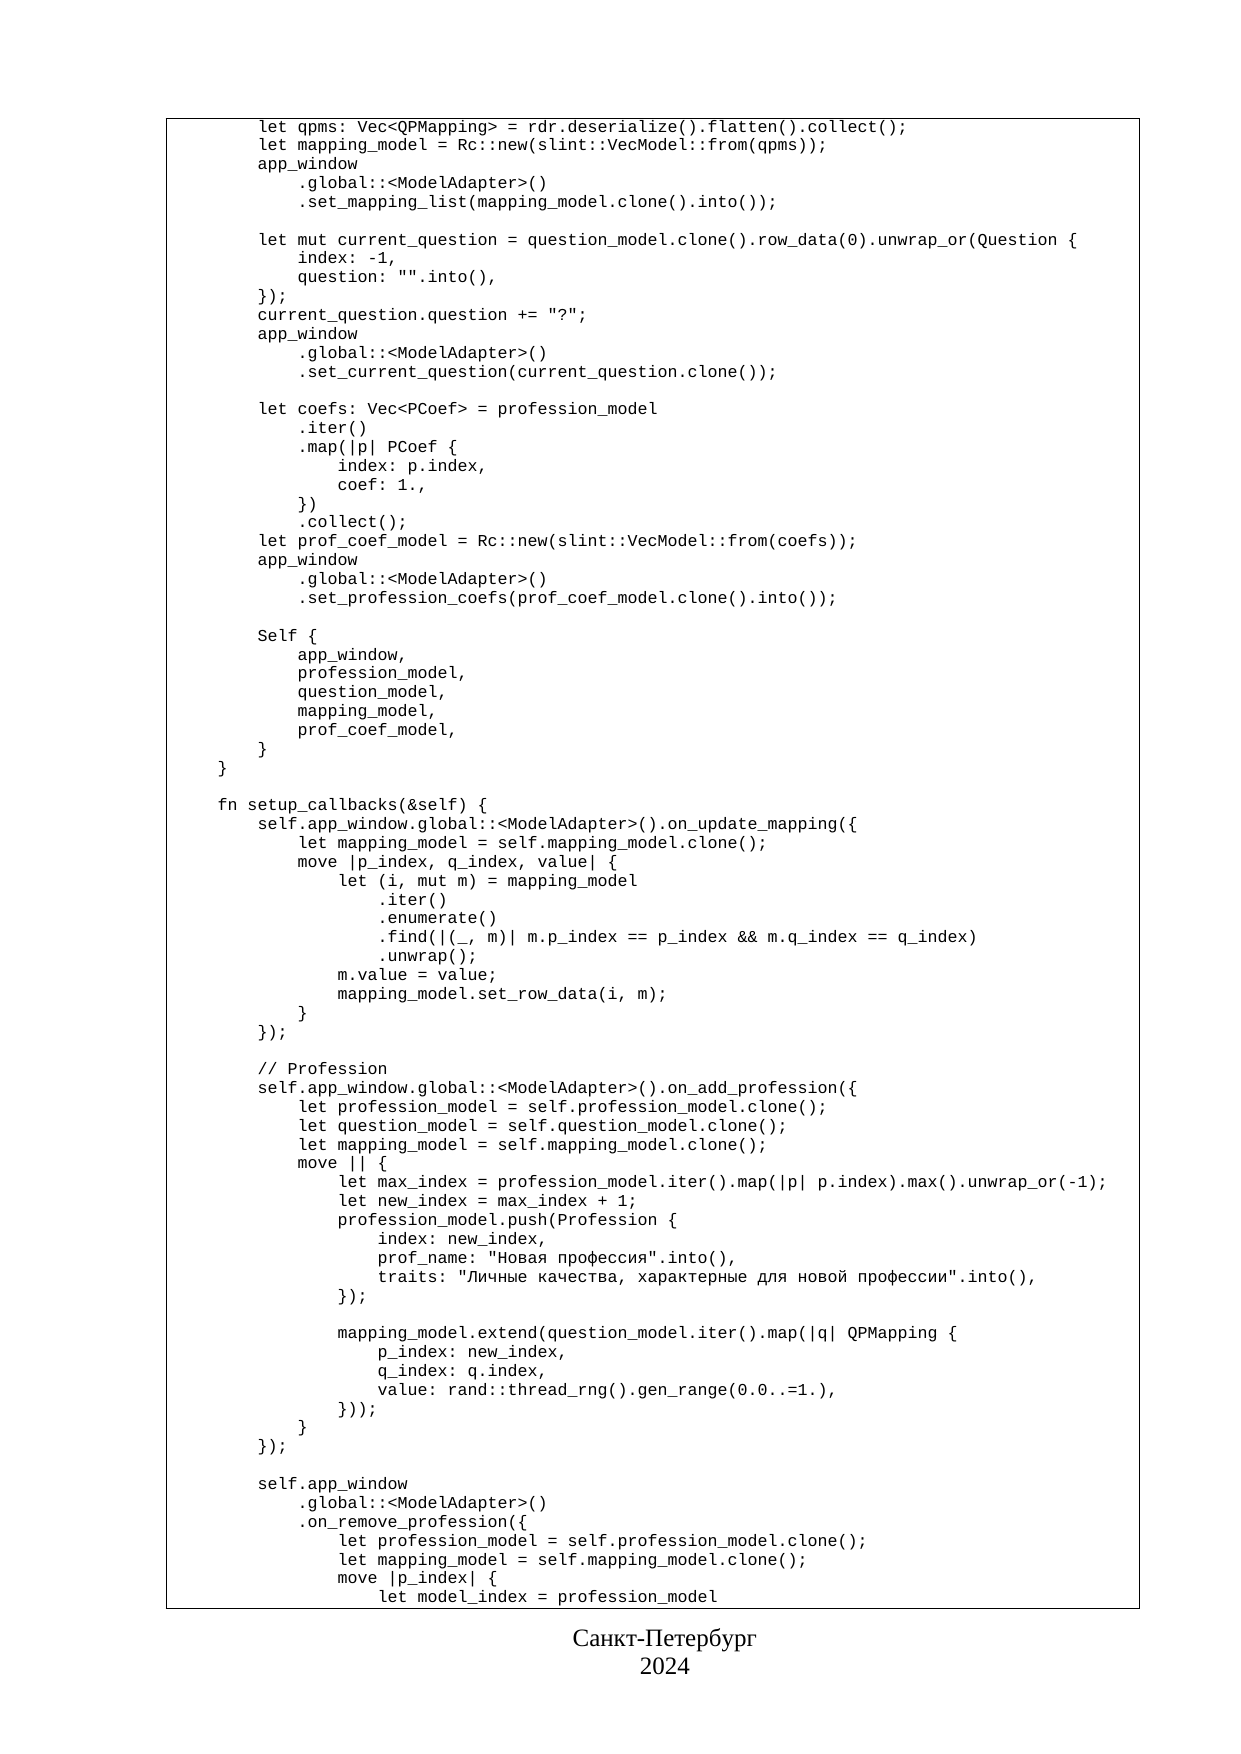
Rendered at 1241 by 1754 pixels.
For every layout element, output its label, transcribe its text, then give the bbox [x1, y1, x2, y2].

table_cell let qpms: Vec<QPMapping> = rdr.deserialize().flatten().collect(); let mapping_model = Rc::new(slint::VecModel::from(qpms)); app_window .global::<ModelAdapter>() .set_mapping_list(mapping_model.clone().into()); let mut current_question = question_model.clone().row_data(0).unwrap_or(Question { index: -1, question: "".into(), }); current_question.question += "?"; app_window .global::<ModelAdapter>() .set_current_question(current_question.clone()); let coefs: Vec<PCoef> = profession_model .iter() .map(|p| PCoef { index: p.index, coef: 1., }) .collect(); let prof_coef_model = Rc::new(slint::VecModel::from(coefs)); app_window .global::<ModelAdapter>() .set_profession_coefs(prof_coef_model.clone().into()); Self { app_window, profession_model, question_model, mapping_model, prof_coef_model, } } fn setup_callbacks(&self) { self.app_window.global::<ModelAdapter>().on_update_mapping({ let mapping_model = self.mapping_model.clone(); move |p_index, q_index, value| { let (i, mut m) = mapping_model .iter() .enumerate() .find(|(_, m)| m.p_index == p_index && m.q_index == q_index) .unwrap(); m.value = value; mapping_model.set_row_data(i, m); } }); // Profession self.app_window.global::<ModelAdapter>().on_add_profession({ let profession_model = self.profession_model.clone(); let question_model = self.question_model.clone(); let mapping_model = self.mapping_model.clone(); move || { let max_index = profession_model.iter().map(|p| p.index).max().unwrap_or(-1); let new_index = max_index + 1; profession_model.push(Profession { index: new_index, prof_name: "Новая профессия".into(), traits: "Личные качества, характерные для новой профессии".into(), }); mapping_model.extend(question_model.iter().map(|q| QPMapping { p_index: new_index, q_index: q.index, value: rand::thread_rng().gen_range(0.0..=1.), })); } }); self.app_window .global::<ModelAdapter>() .on_remove_profession({ let profession_model = self.profession_model.clone(); let mapping_model = self.mapping_model.clone(); move |p_index| { let model_index = profession_model [167, 119, 1139, 1608]
